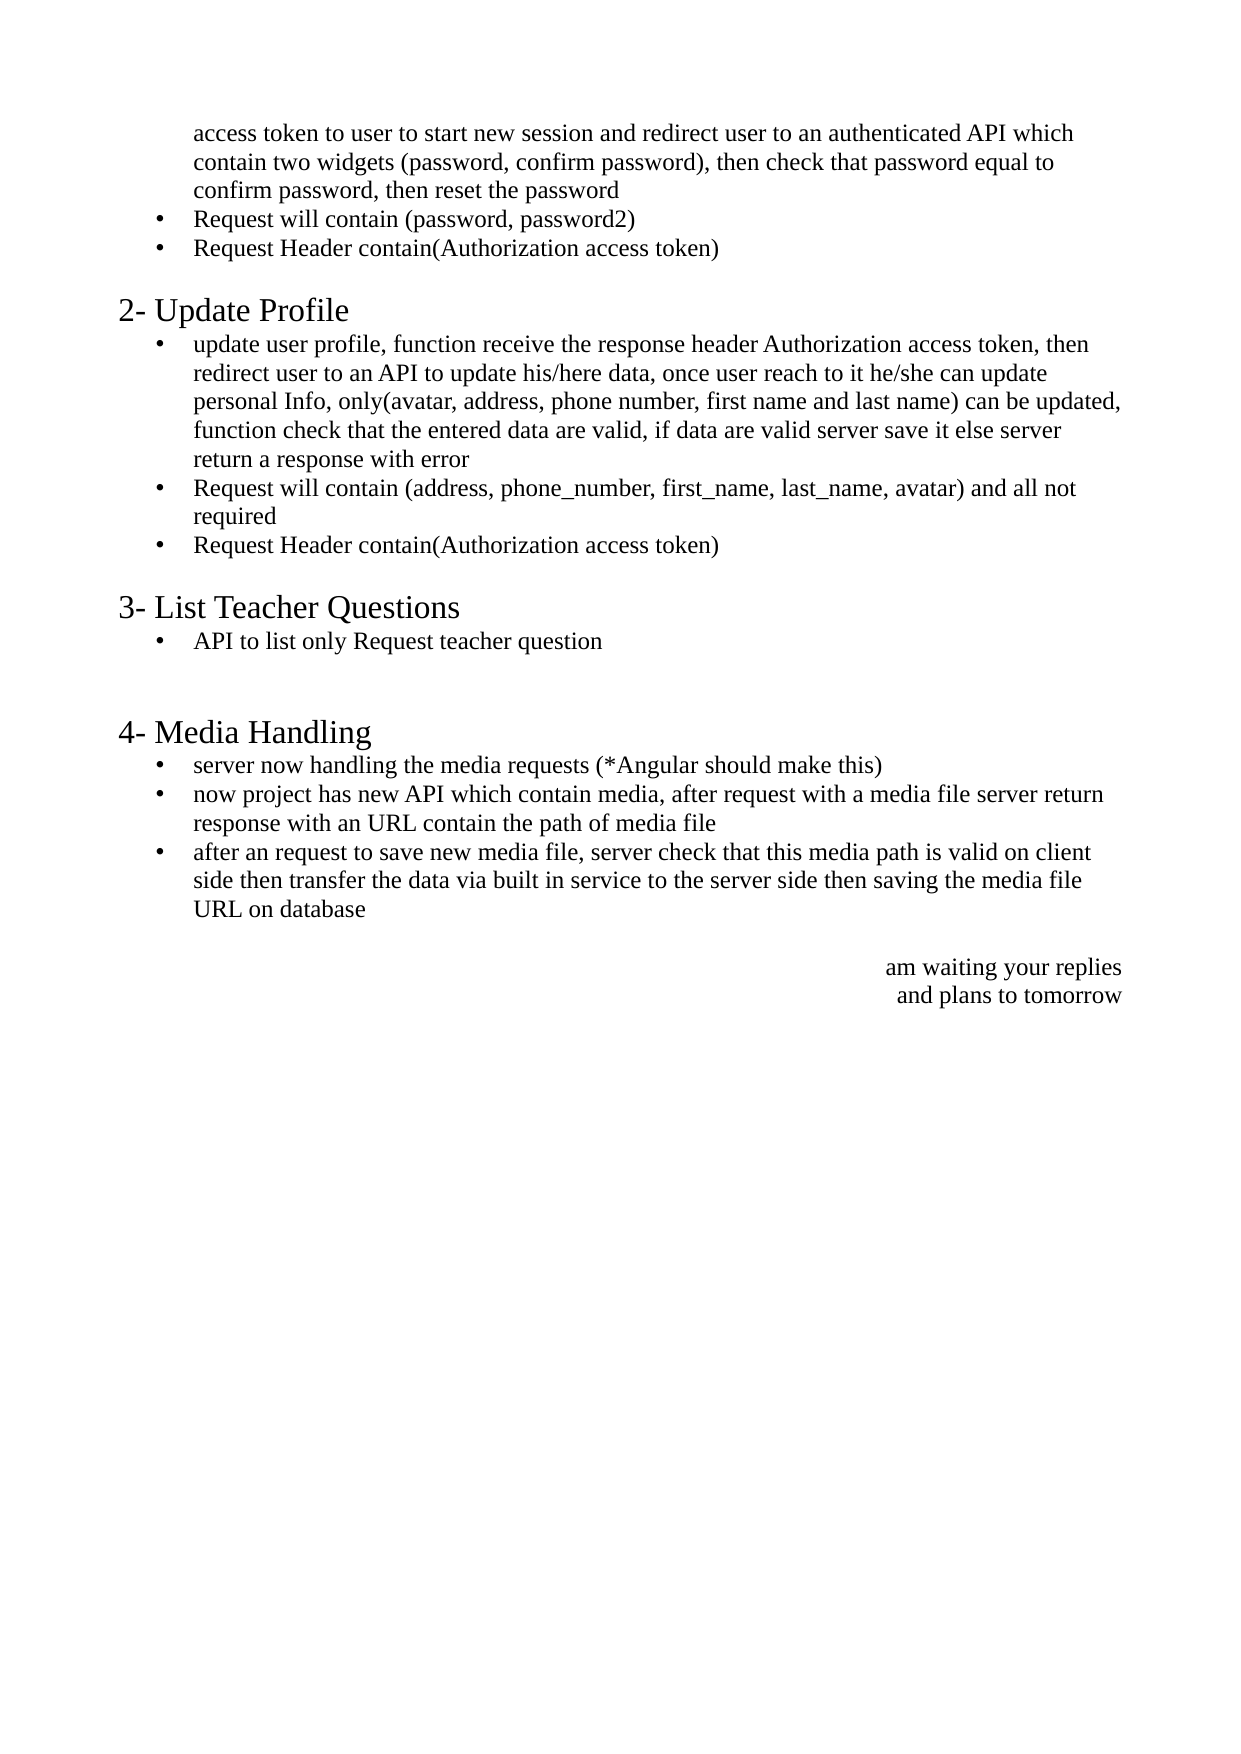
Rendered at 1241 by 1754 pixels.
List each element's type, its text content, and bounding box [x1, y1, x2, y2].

list after an request to save new media file, server check that this media path is valid on client side then transfer the data via built in service to the server side then saving the media file URL on database [156, 837, 1122, 923]
text 3- List Teacher Questions [118, 588, 1122, 626]
text 2- Update Profile [118, 291, 1122, 329]
text am waiting your replies [118, 952, 1122, 981]
list Request Header contain(Authorization access token) [156, 530, 1122, 559]
list now project has new API which contain media, after request with a media file server return response with an URL contain the path of media file [156, 779, 1122, 837]
list API to list only Request teacher question [156, 626, 1122, 655]
list access token to user to start new session and redirect user to an authenticated API which contain two widgets (password, confirm password), then check that password equal to confirm password, then reset the password [156, 118, 1122, 204]
text and plans to tomorrow [118, 981, 1122, 1009]
text 4- Media Handling [118, 712, 1122, 751]
list server now handling the media requests (*Angular should make this) [156, 751, 1122, 779]
list Request will contain (password, password2) [156, 204, 1122, 233]
list update user profile, function receive the response header Authorization access token, then redirect user to an API to update his/here data, once user reach to it he/she can update personal Info, only(avatar, address, phone number, first name and last name) can be updated, function check that the entered data are valid, if data are valid server save it else server return a response with error [156, 329, 1122, 473]
list Request will contain (address, phone_number, first_name, last_name, avatar) and all not required [156, 473, 1122, 530]
list Request Header contain(Authorization access token) [156, 233, 1122, 262]
